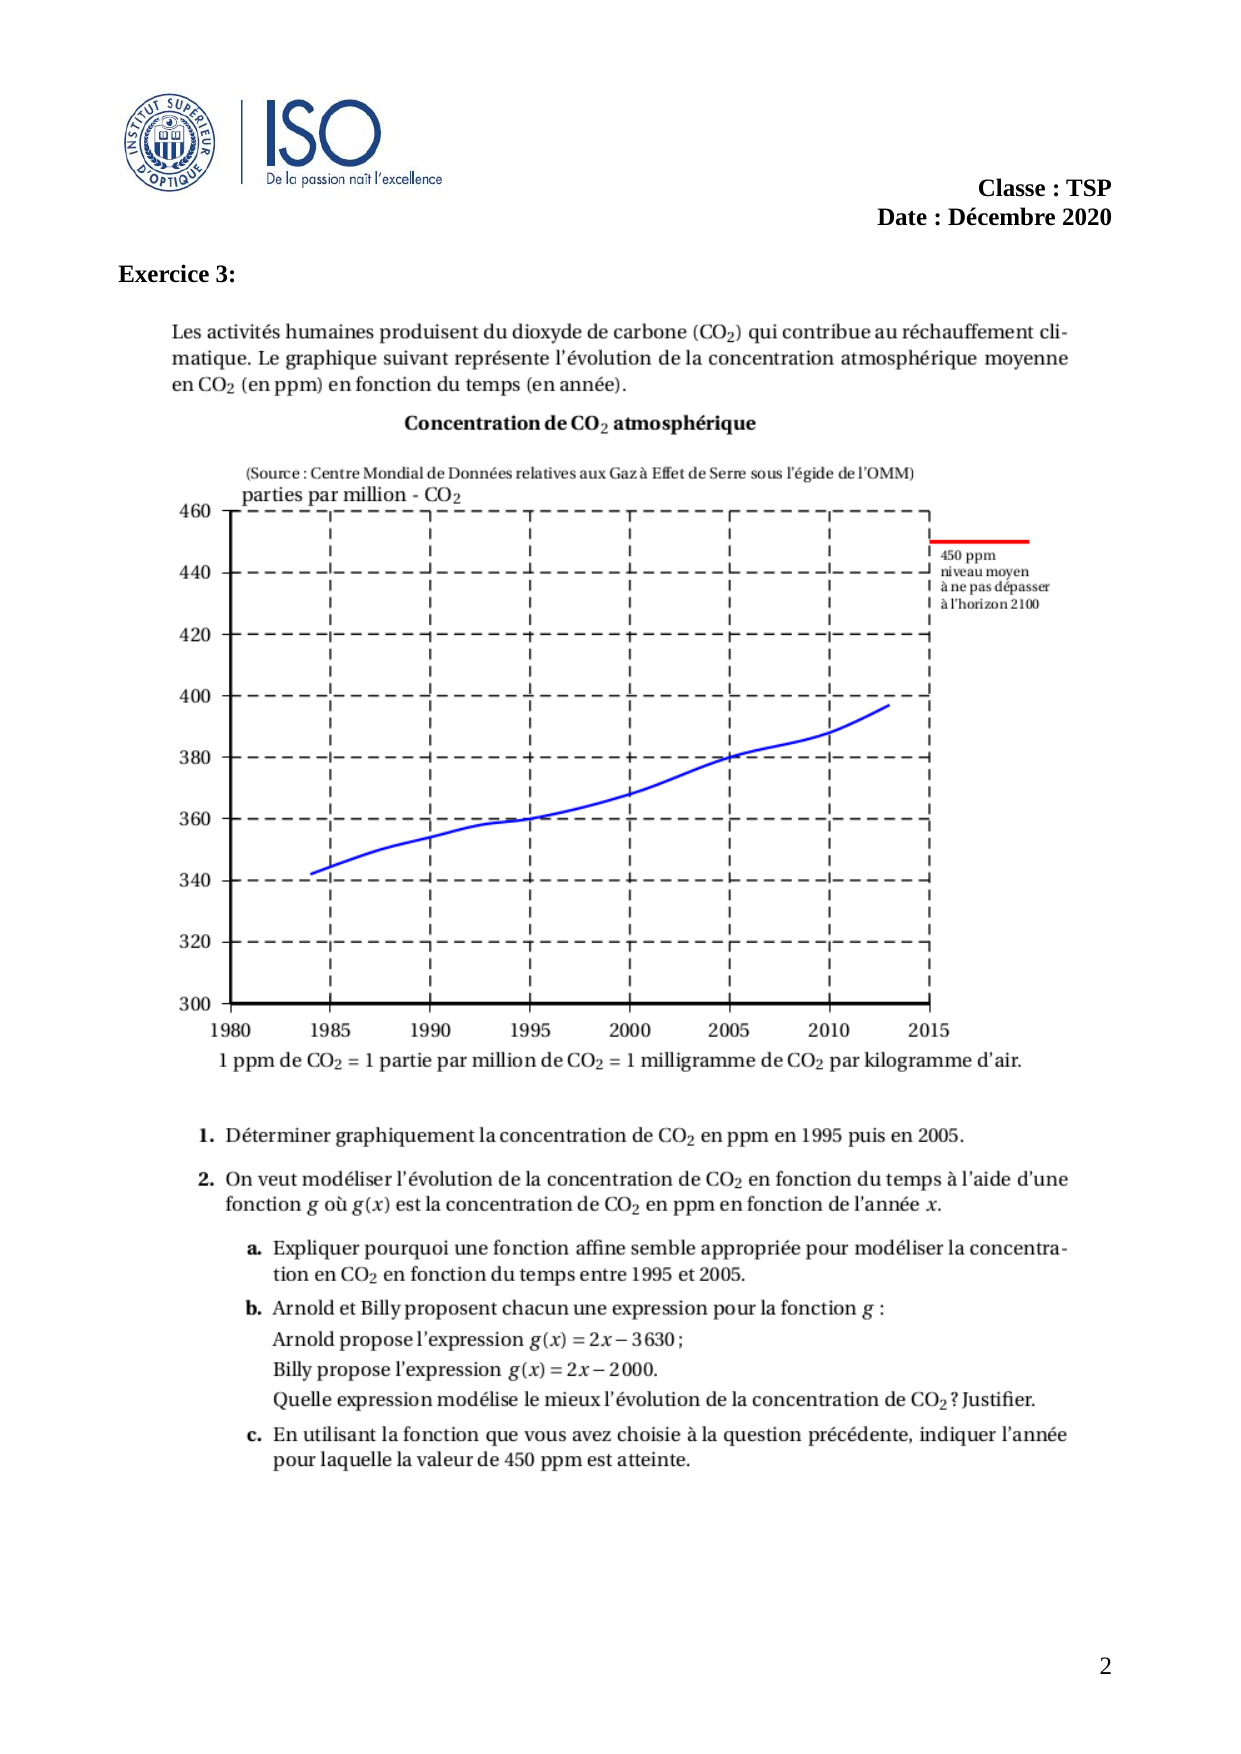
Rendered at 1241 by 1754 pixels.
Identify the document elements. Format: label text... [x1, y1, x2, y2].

picture [118, 88, 455, 197]
picture [163, 316, 1077, 1480]
text Exercice 3: [118, 259, 1122, 288]
